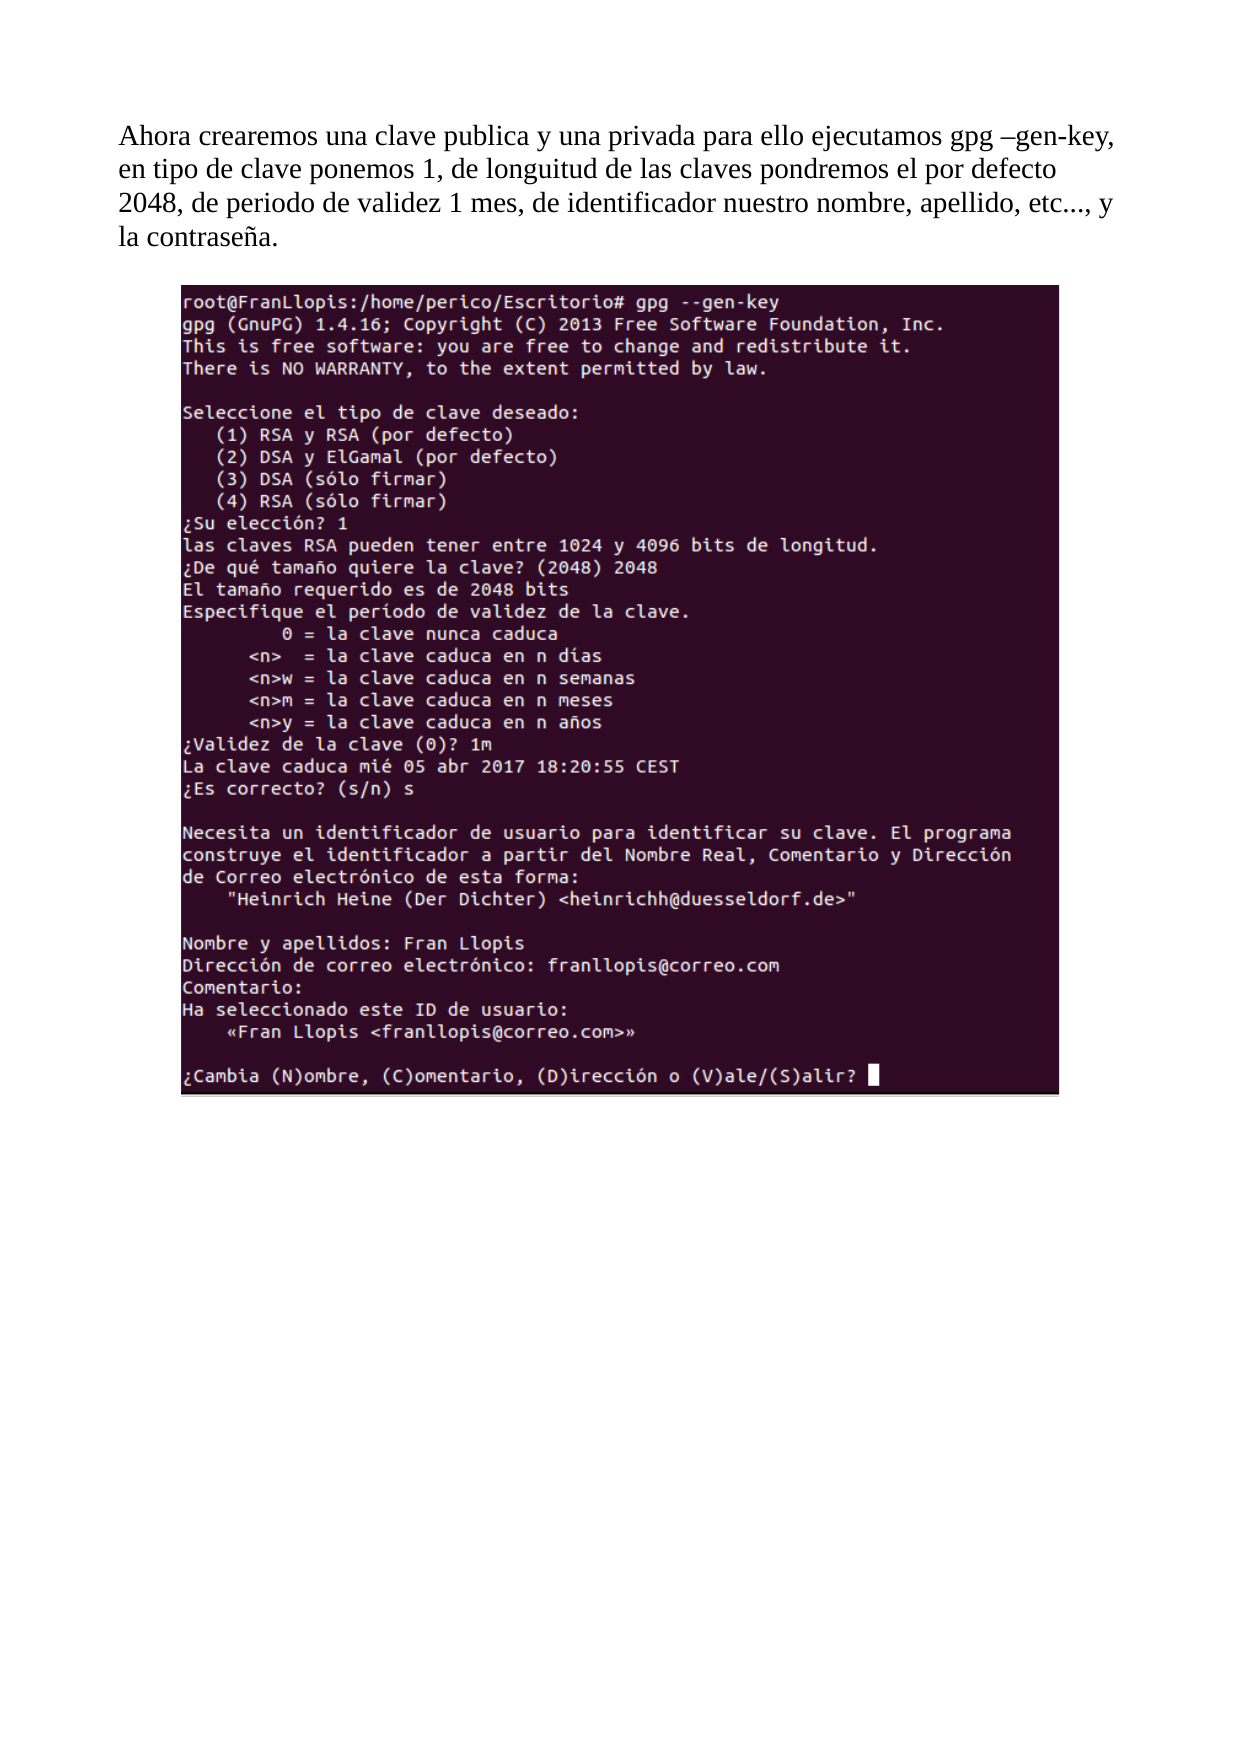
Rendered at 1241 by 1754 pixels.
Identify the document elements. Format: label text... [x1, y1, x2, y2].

text Ahora crearemos una clave publica y una privada para ello ejecutamos gpg –gen-key, en tipo de clave ponemos 1, de longuitud de las claves pondremos el por defecto 2048, de periodo de validez 1 mes, de identificador nuestro nombre, apellido, etc..., y la contraseña. [118, 118, 1122, 252]
picture [181, 285, 1060, 1097]
